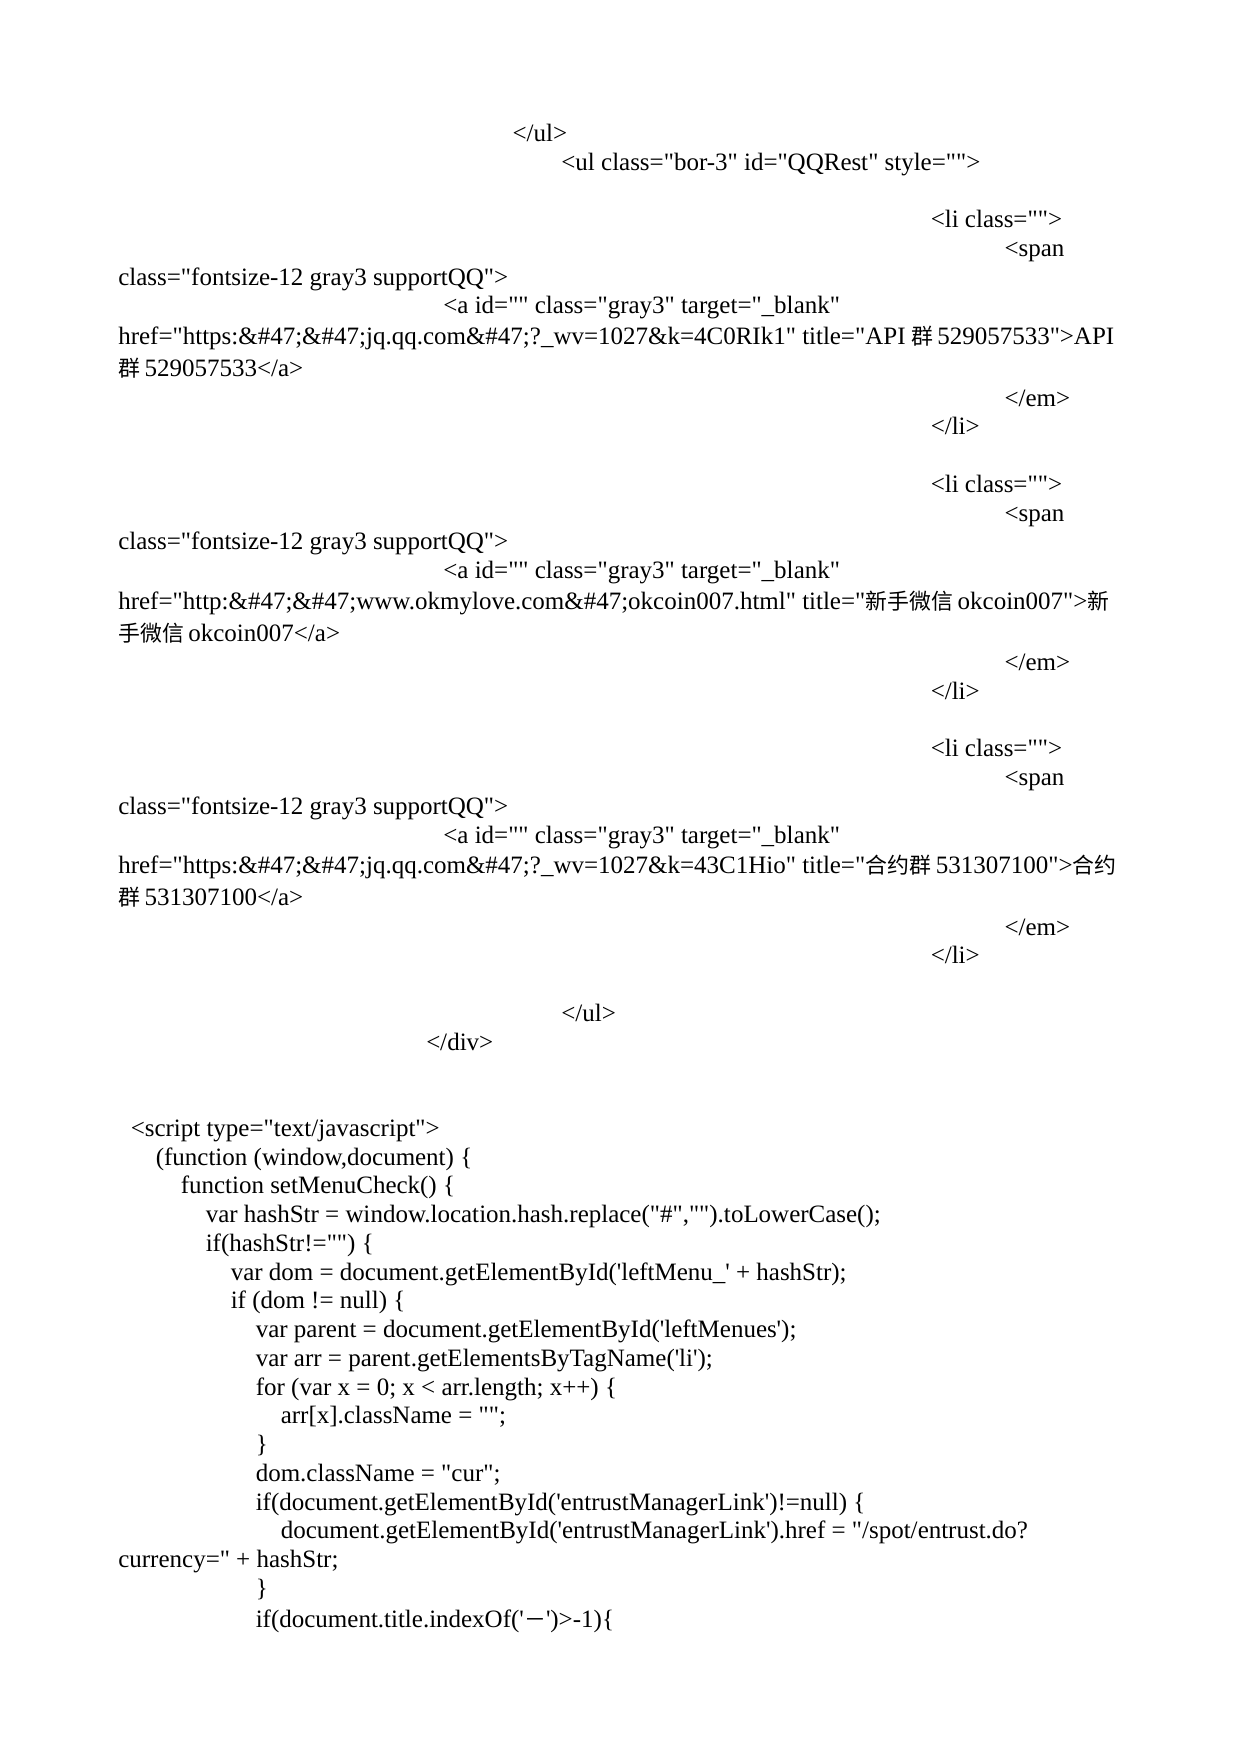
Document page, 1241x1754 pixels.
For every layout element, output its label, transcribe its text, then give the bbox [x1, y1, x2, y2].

text var arr = parent.getElementsByTagName('li'); [118, 1343, 1122, 1372]
text </li> [118, 941, 1122, 969]
text dom.className = "cur"; [118, 1458, 1122, 1487]
text <li class=""> [118, 469, 1122, 498]
text function setMenuCheck() { [118, 1171, 1122, 1199]
text <ul class="bor-3" id="QQRest" style=""> [118, 147, 1122, 176]
text if (dom != null) { [118, 1286, 1122, 1314]
text </div> [118, 1027, 1122, 1056]
text <span class="fontsize-12 gray3 supportQQ"> [118, 233, 1122, 291]
text <a id="" class="gray3" target="_blank" href="http:&#47;&#47;www.okmylove.com&#47;okcoin007.html" title="新手微信okcoin007">新手微信okcoin007</a> [118, 555, 1122, 647]
text if(document.title.indexOf('－')>-1){ [118, 1602, 1122, 1633]
text var hashStr = window.location.hash.replace("#","").toLowerCase(); [118, 1199, 1122, 1228]
text if(document.getElementById('entrustManagerLink')!=null) { [118, 1487, 1122, 1516]
text var dom = document.getElementById('leftMenu_' + hashStr); [118, 1257, 1122, 1286]
text <span class="fontsize-12 gray3 supportQQ"> [118, 498, 1122, 555]
text </em> [118, 647, 1122, 676]
text <a id="" class="gray3" target="_blank" href="https:&#47;&#47;jq.qq.com&#47;?_wv=1027&k=4C0RIk1" title="API群529057533">API群529057533</a> [118, 291, 1122, 383]
text } [118, 1429, 1122, 1458]
text for (var x = 0; x < arr.length; x++) { [118, 1372, 1122, 1401]
text </li> [118, 676, 1122, 705]
text </em> [118, 912, 1122, 941]
text </ul> [118, 118, 1122, 147]
text var parent = document.getElementById('leftMenues'); [118, 1314, 1122, 1343]
text <li class=""> [118, 204, 1122, 233]
text <li class=""> [118, 733, 1122, 762]
text if(hashStr!="") { [118, 1228, 1122, 1257]
text (function (window,document) { [118, 1142, 1122, 1171]
text arr[x].className = ""; [118, 1401, 1122, 1429]
text </ul> [118, 998, 1122, 1027]
text document.getElementById('entrustManagerLink').href = "/spot/entrust.do?currency=" + hashStr; [118, 1516, 1122, 1573]
text </em> [118, 383, 1122, 411]
text } [118, 1573, 1122, 1602]
text <script type="text/javascript"> [118, 1113, 1122, 1142]
text </li> [118, 411, 1122, 440]
text <span class="fontsize-12 gray3 supportQQ"> [118, 762, 1122, 820]
text <a id="" class="gray3" target="_blank" href="https:&#47;&#47;jq.qq.com&#47;?_wv=1027&k=43C1Hio" title="合约群531307100">合约群531307100</a> [118, 820, 1122, 912]
